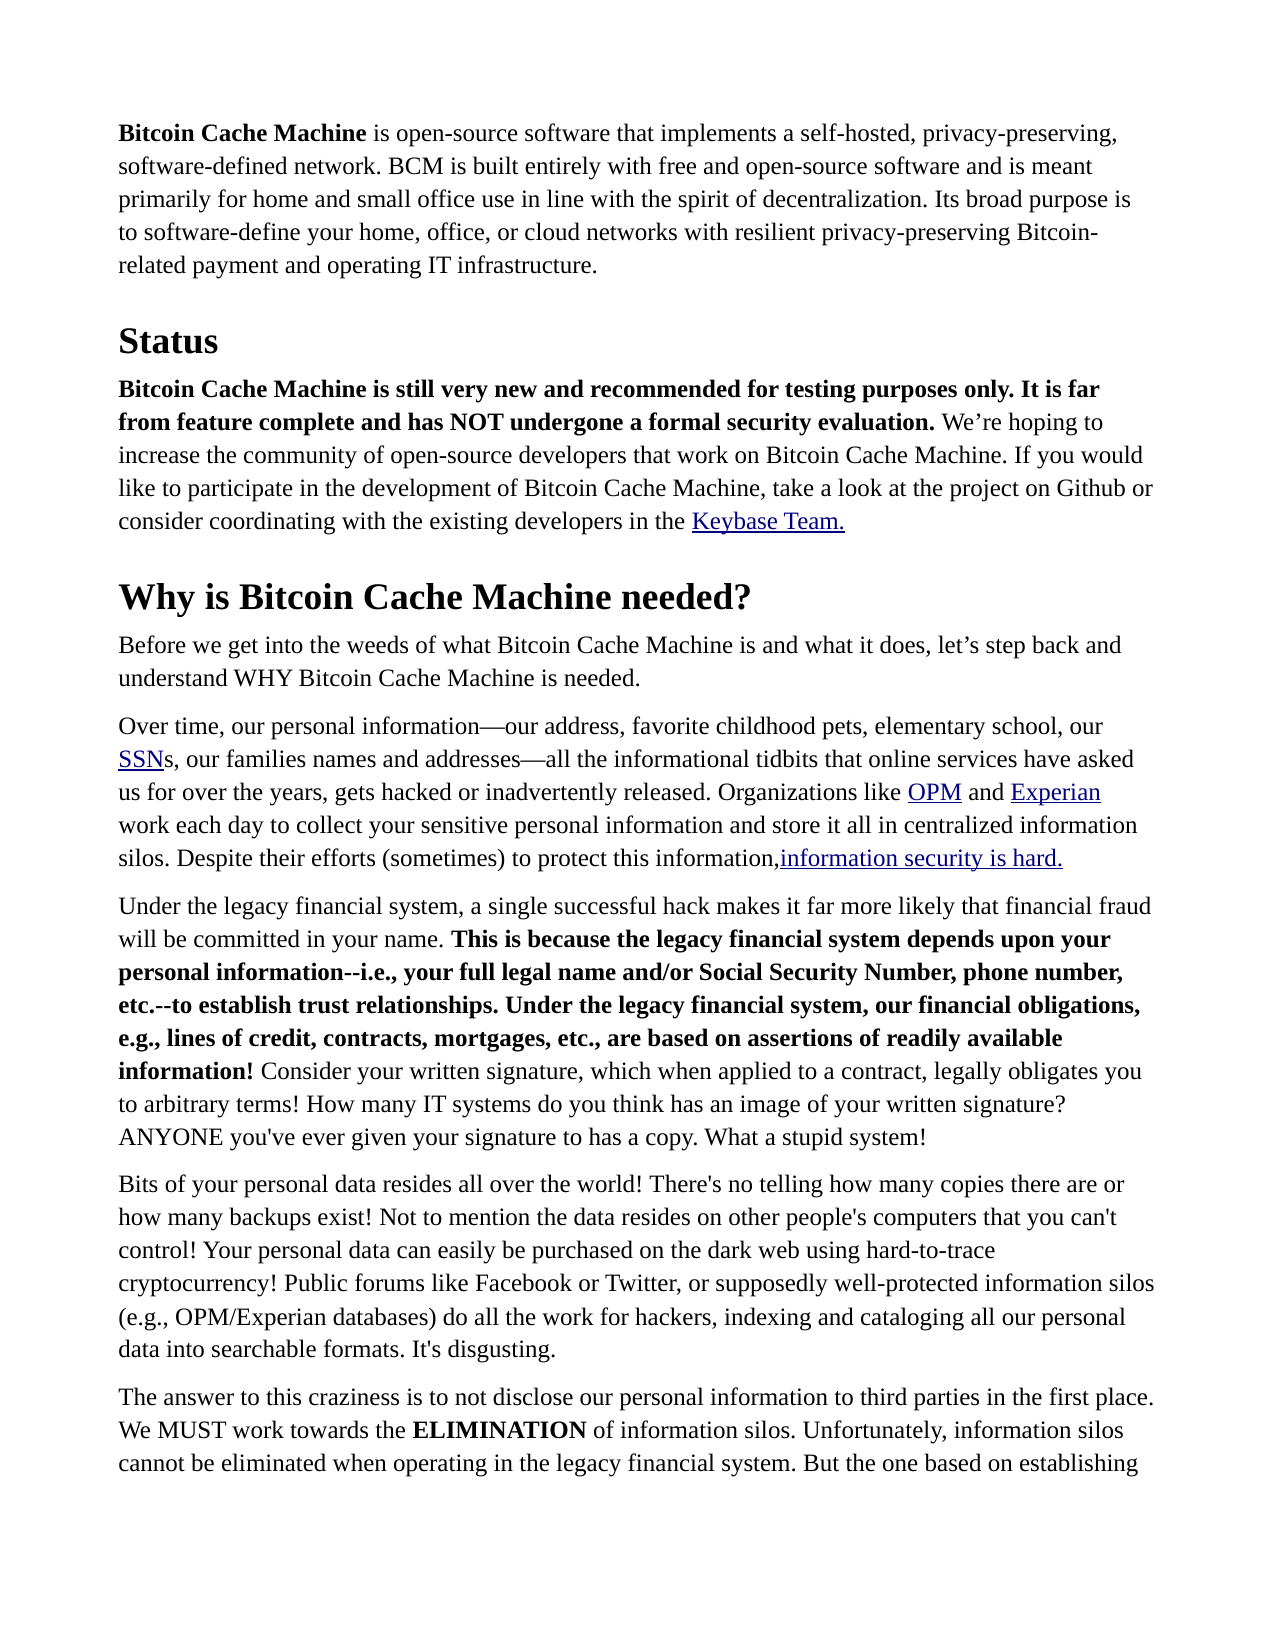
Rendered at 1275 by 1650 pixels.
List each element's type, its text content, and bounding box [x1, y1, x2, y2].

text Over time, our personal information—our address, favorite childhood pets, elementary school, our SSNs, our families names and addresses—all the informational tidbits that online services have asked us for over the years, gets hacked or inadvertently released. Organizations like OPM and Experian work each day to collect your sensitive personal information and store it all in centralized information silos. Despite their efforts (sometimes) to protect this information,information security is hard. [118, 711, 1157, 872]
text Bits of your personal data resides all over the world! There's no telling how many copies there are or how many backups exist! Not to mention the data resides on other people's computers that you can't control! Your personal data can easily be purchased on the dark web using hard-to-trace cryptocurrency! Public forums like Facebook or Twitter, or supposedly well-protected information silos (e.g., OPM/Experian databases) do all the work for hackers, indexing and cataloging all our personal data into searchable formats. It's disgusting. [118, 1169, 1157, 1363]
text The answer to this craziness is to not disclose our personal information to third parties in the first place. We MUST work towards the ELIMINATION of information silos. Unfortunately, information silos cannot be eliminated when operating in the legacy financial system. But the one based on establishing [118, 1382, 1157, 1477]
text Bitcoin Cache Machine is open-source software that implements a self-hosted, privacy-preserving, software-defined network. BCM is built entirely with free and open-source software and is meant primarily for home and small office use in line with the spirit of decentralization. Its broad purpose is to software-define your home, office, or cloud networks with resilient privacy-preserving Bitcoin-related payment and operating IT infrastructure. [118, 118, 1157, 279]
text Before we get into the weeds of what Bitcoin Cache Machine is and what it does, let’s step back and understand WHY Bitcoin Cache Machine is needed. [118, 630, 1157, 692]
subtitle Why is Bitcoin Cache Machine needed? [118, 575, 1157, 618]
subtitle Status [118, 319, 1157, 362]
text Bitcoin Cache Machine is still very new and recommended for testing purposes only. It is far from feature complete and has NOT undergone a formal security evaluation. We’re hoping to increase the community of open-source developers that work on Bitcoin Cache Machine. If you would like to participate in the development of Bitcoin Cache Machine, take a look at the project on Github or consider coordinating with the existing developers in the Keybase Team. [118, 374, 1157, 535]
text Under the legacy financial system, a single successful hack makes it far more likely that financial fraud will be committed in your name. This is because the legacy financial system depends upon your personal information--i.e., your full legal name and/or Social Security Number, phone number, etc.--to establish trust relationships. Under the legacy financial system, our financial obligations, e.g., lines of credit, contracts, mortgages, etc., are based on assertions of readily available information! Consider your written signature, which when applied to a contract, legally obligates you to arbitrary terms! How many IT systems do you think has an image of your written signature? ANYONE you've ever given your signature to has a copy. What a stupid system! [118, 891, 1157, 1151]
